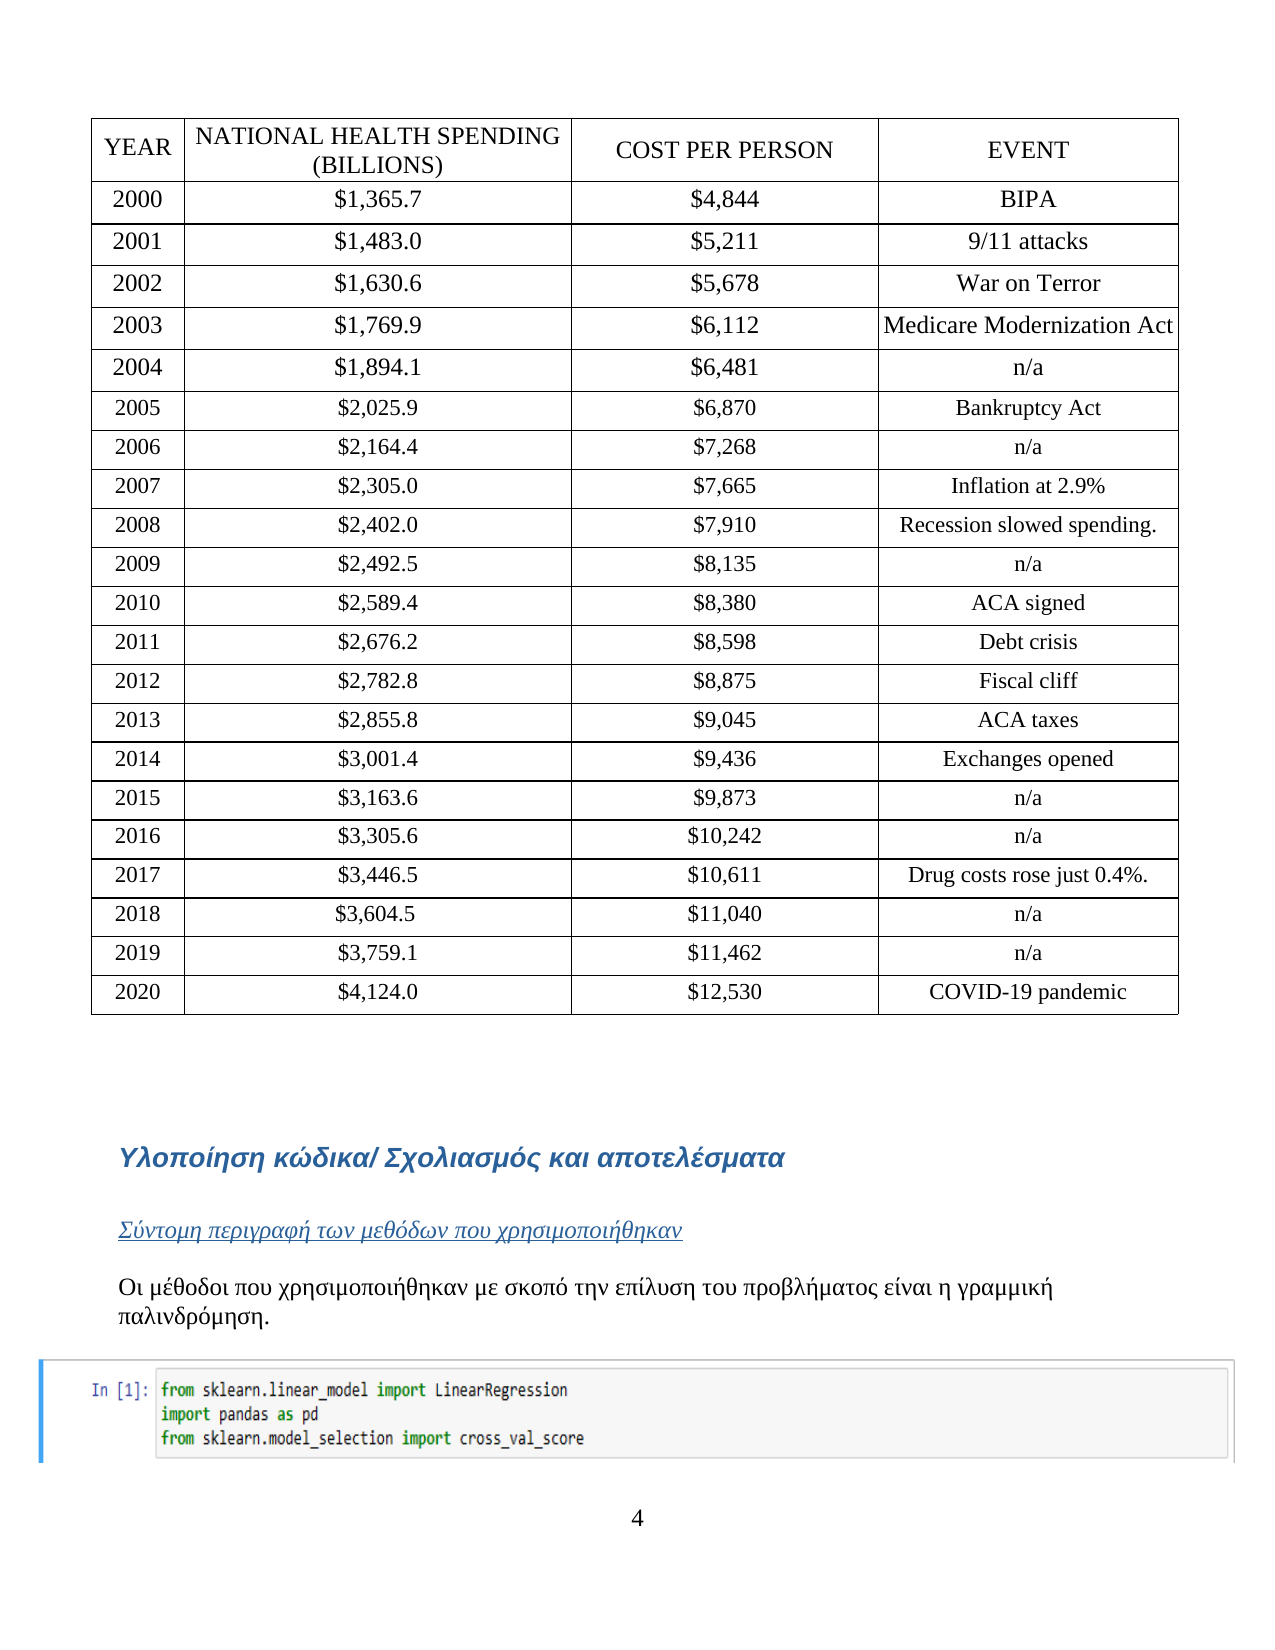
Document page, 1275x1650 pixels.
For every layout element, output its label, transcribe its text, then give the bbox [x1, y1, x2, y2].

table_cell 2011 [92, 626, 184, 664]
table_cell $11,040 [572, 899, 878, 936]
table_cell Recession slowed spending. [879, 509, 1178, 547]
table_cell n/a [879, 821, 1178, 858]
table_cell 2020 [92, 976, 184, 1014]
table_cell War on Terror [879, 266, 1178, 307]
table_cell $3,001.4 [185, 743, 571, 780]
table_cell $8,875 [572, 665, 878, 703]
table_cell 2016 [92, 821, 184, 858]
table_cell Exchanges opened [879, 743, 1178, 780]
table_cell $8,598 [572, 626, 878, 664]
text Οι μέθοδοι που χρησιμοποιήθηκαν με σκοπό την επίλυση του προβλήματος είναι η γραμμική παλινδρόμηση. [118, 1272, 1157, 1330]
table_cell $12,530 [572, 976, 878, 1014]
table_cell Fiscal cliff [879, 665, 1178, 703]
table_cell n/a [879, 548, 1178, 586]
table_cell Inflation at 2.9% [879, 470, 1178, 508]
table_cell $6,870 [572, 392, 878, 430]
table_cell n/a [879, 350, 1178, 391]
table_cell $2,589.4 [185, 587, 571, 625]
table_cell $5,678 [572, 266, 878, 307]
table_cell $2,402.0 [185, 509, 571, 547]
table_cell 2009 [92, 548, 184, 586]
table_cell 2000 [92, 182, 184, 223]
table_cell 2002 [92, 266, 184, 307]
table_cell 2017 [92, 860, 184, 897]
table_cell 2005 [92, 392, 184, 430]
text Σύντομη περιγραφή των μεθόδων που χρησιμοποιήθηκαν [118, 1215, 1157, 1244]
table_cell 2018 [92, 899, 184, 936]
table_cell ACA signed [879, 587, 1178, 625]
table_header YEAR [92, 119, 184, 181]
table_cell n/a [879, 431, 1178, 469]
table_cell 2012 [92, 665, 184, 703]
table_cell $4,844 [572, 182, 878, 223]
table_cell n/a [879, 782, 1178, 819]
picture [38, 1358, 1237, 1463]
table_cell $3,163.6 [185, 782, 571, 819]
table_cell $4,124.0 [185, 976, 571, 1014]
table_cell $2,782.8 [185, 665, 571, 703]
table_cell $10,611 [572, 860, 878, 897]
table_cell 2014 [92, 743, 184, 780]
table_header NATIONAL HEALTH SPENDING (BILLIONS) [185, 119, 571, 181]
table_cell 2008 [92, 509, 184, 547]
table_cell $10,242 [572, 821, 878, 858]
table_cell $1,365.7 [185, 182, 571, 223]
table_cell $6,112 [572, 308, 878, 349]
table_cell Drug costs rose just 0.4%. [879, 860, 1178, 897]
table_cell $2,855.8 [185, 704, 571, 741]
table_cell $5,211 [572, 225, 878, 265]
subtitle Υλοποίηση κώδικα/ Σχολιασμός και αποτελέσματα [118, 1142, 1157, 1174]
table_cell $8,380 [572, 587, 878, 625]
table_cell $3,446.5 [185, 860, 571, 897]
table_cell $11,462 [572, 937, 878, 975]
table_cell 2007 [92, 470, 184, 508]
table_cell $7,268 [572, 431, 878, 469]
table_cell 2013 [92, 704, 184, 741]
table_cell $2,492.5 [185, 548, 571, 586]
table_cell $7,665 [572, 470, 878, 508]
table_cell n/a [879, 937, 1178, 975]
table_cell $3,759.1 [185, 937, 571, 975]
table_cell $1,630.6 [185, 266, 571, 307]
table_cell $9,045 [572, 704, 878, 741]
table_cell $1,769.9 [185, 308, 571, 349]
table_cell $7,910 [572, 509, 878, 547]
table_cell COVID-19 pandemic [879, 976, 1178, 1014]
table_cell 2019 [92, 937, 184, 975]
table_cell $2,676.2 [185, 626, 571, 664]
table_cell 2004 [92, 350, 184, 391]
table_cell 2015 [92, 782, 184, 819]
table_cell $3,305.6 [185, 821, 571, 858]
table_cell $9,873 [572, 782, 878, 819]
table_cell $1,483.0 [185, 225, 571, 265]
table_cell $9,436 [572, 743, 878, 780]
table_cell n/a [879, 899, 1178, 936]
table_cell Medicare Modernization Act [879, 308, 1178, 349]
table_cell $2,025.9 [185, 392, 571, 430]
table_cell 2006 [92, 431, 184, 469]
table_cell 2010 [92, 587, 184, 625]
table_cell $3,604.5 [185, 899, 571, 936]
table_cell 2001 [92, 225, 184, 265]
table_cell $6,481 [572, 350, 878, 391]
table_header COST PER PERSON [572, 119, 878, 181]
table_header EVENT [879, 119, 1178, 181]
table_cell $8,135 [572, 548, 878, 586]
table_cell 2003 [92, 308, 184, 349]
table_cell $2,305.0 [185, 470, 571, 508]
table_cell Debt crisis [879, 626, 1178, 664]
table_cell BIPA [879, 182, 1178, 223]
table_cell ACA taxes [879, 704, 1178, 741]
table_cell $2,164.4 [185, 431, 571, 469]
table_cell Bankruptcy Act [879, 392, 1178, 430]
table_cell $1,894.1 [185, 350, 571, 391]
table_cell 9/11 attacks [879, 225, 1178, 265]
